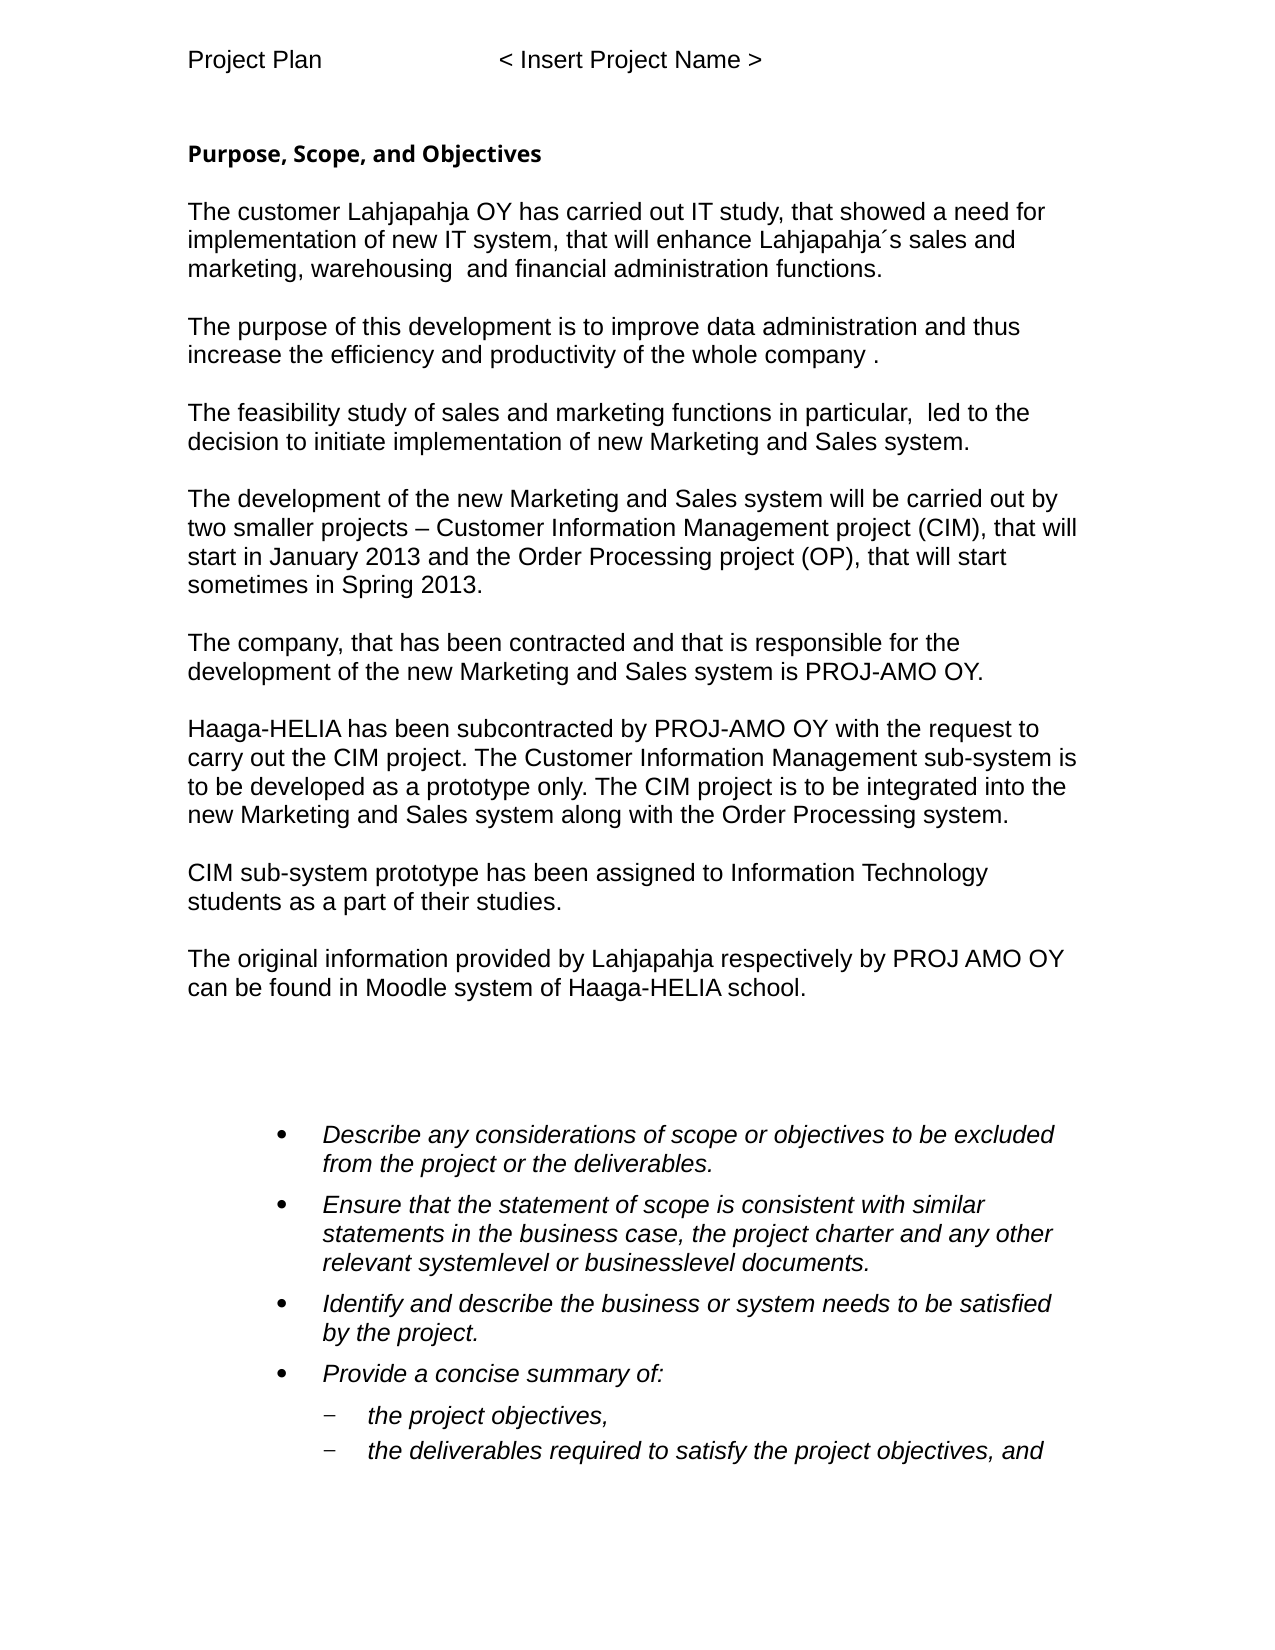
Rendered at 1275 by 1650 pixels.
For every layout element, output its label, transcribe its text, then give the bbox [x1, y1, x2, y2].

list Describe any considerations of scope or objectives to be excluded from the project or the deliverables. [277, 1120, 1087, 1178]
text The original information provided by Lahjapahja respectively by PROJ AMO OY can be found in Moodle system of Haaga-HELIA school. [187, 944, 1087, 1002]
list Provide a concise summary of: [277, 1359, 1087, 1388]
text The company, that has been contracted and that is responsible for the development of the new Marketing and Sales system is PROJ-AMO OY. [187, 628, 1087, 685]
list Ensure that the statement of scope is consistent with similar statements in the business case, the project charter and any other relevant systemlevel or businesslevel documents. [277, 1190, 1087, 1277]
text The customer Lahjapahja OY has carried out IT study, that showed a need for implementation of new IT system, that will enhance Lahjapahja´s sales and marketing, warehousing and financial administration functions. [187, 197, 1087, 283]
text Haaga-HELIA has been subcontracted by PROJ-AMO OY with the request to carry out the CIM project. The Customer Information Management sub-system is to be developed as a prototype only. The CIM project is to be integrated into the new Marketing and Sales system along with the Order Processing system. [187, 714, 1087, 829]
text The feasibility study of sales and marketing functions in particular, led to the decision to initiate implementation of new Marketing and Sales system. [187, 398, 1087, 455]
list the deliverables required to satisfy the project objectives, and [322, 1436, 1087, 1465]
list Identify and describe the business or system needs to be satisfied by the project. [277, 1289, 1087, 1347]
list the project objectives, [322, 1401, 1087, 1429]
text CIM sub-system prototype has been assigned to Information Technology students as a part of their studies. [187, 858, 1087, 915]
text The purpose of this development is to improve data administration and thus increase the efficiency and productivity of the whole company . [187, 312, 1087, 369]
text The development of the new Marketing and Sales system will be carried out by two smaller projects – Customer Information Management project (CIM), that will start in January 2013 and the Order Processing project (OP), that will start sometimes in Spring 2013. [187, 484, 1087, 599]
subtitle Purpose, Scope, and Objectives [187, 137, 1087, 169]
